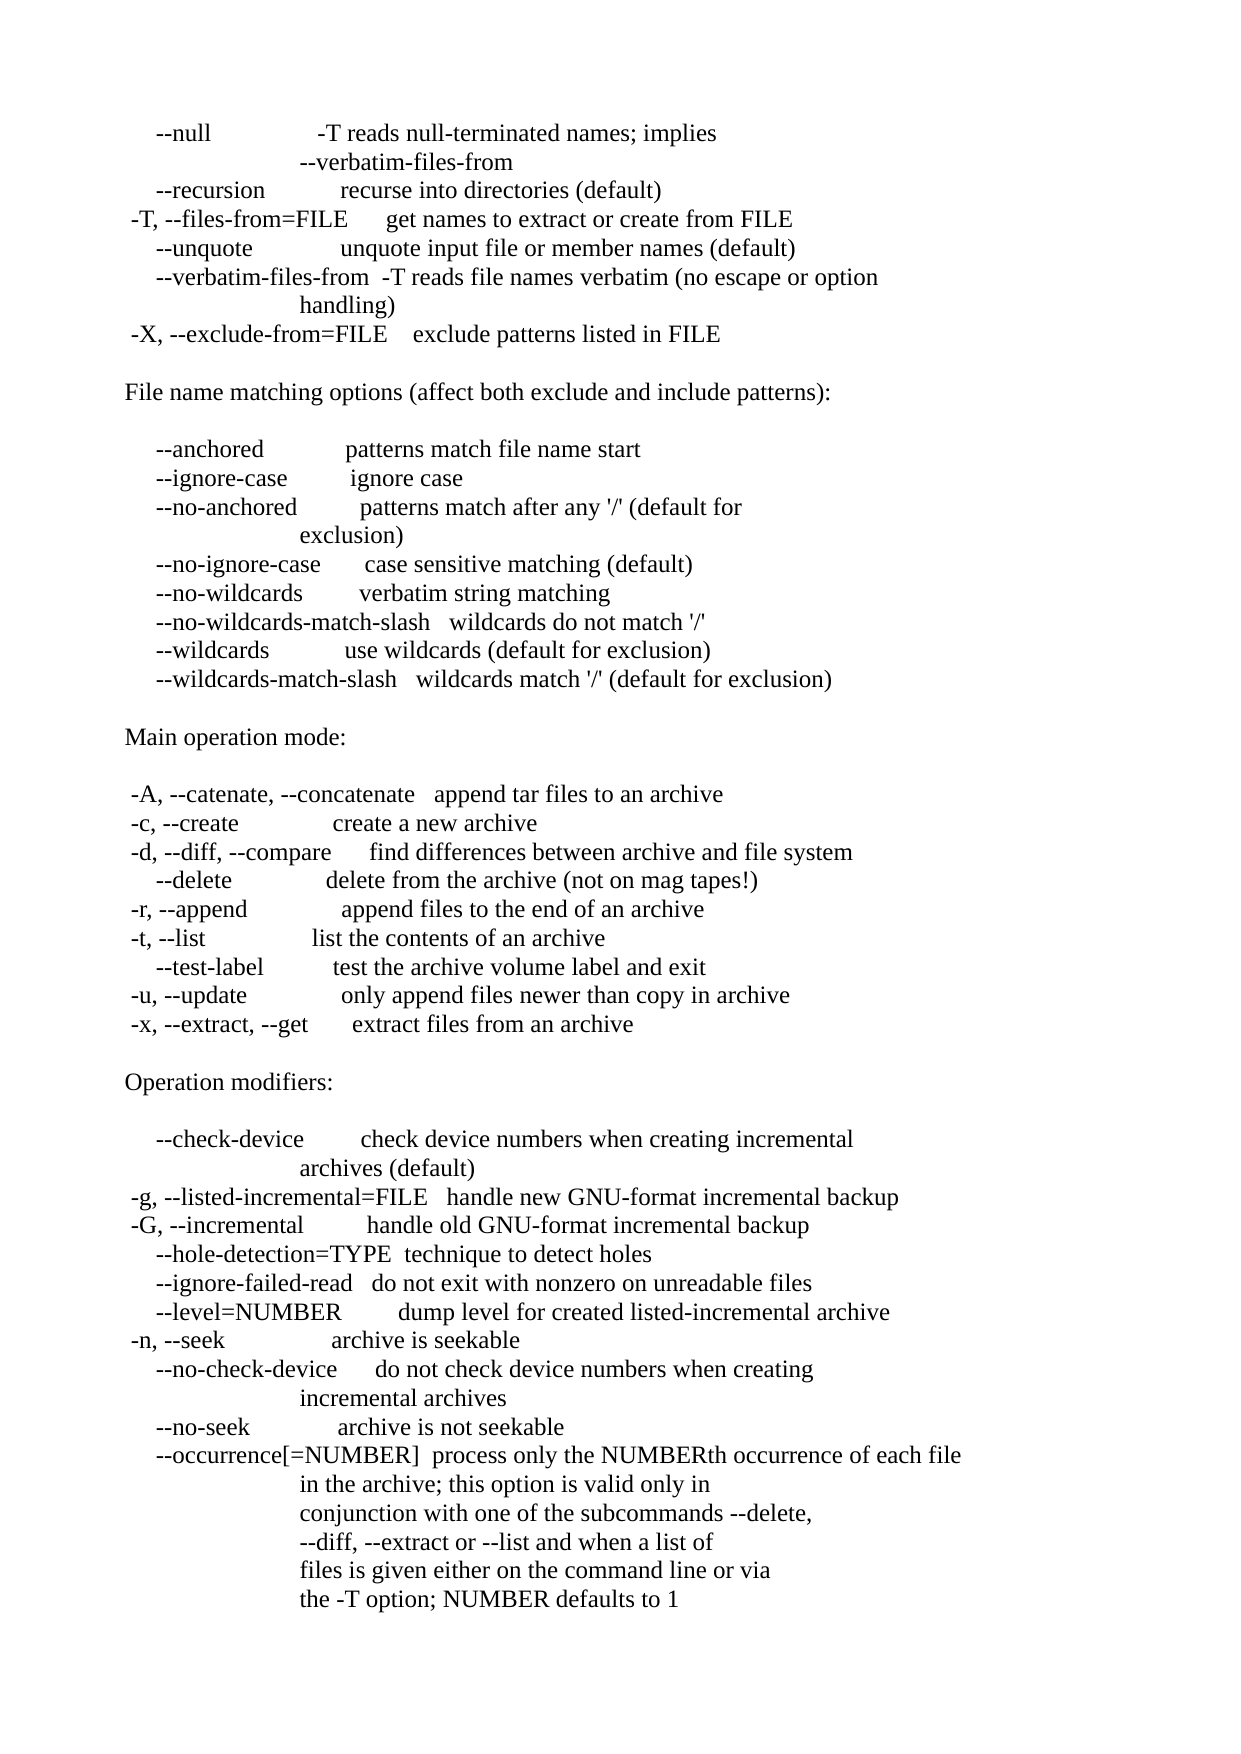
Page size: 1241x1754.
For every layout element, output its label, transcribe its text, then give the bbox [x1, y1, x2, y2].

text --no-wildcards-match-slash wildcards do not match '/' [118, 607, 1122, 636]
text --null -T reads null-terminated names; implies [118, 118, 1122, 147]
text -t, --list list the contents of an archive [118, 923, 1122, 952]
text File name matching options (affect both exclude and include patterns): [118, 377, 1122, 406]
text handling) [118, 291, 1122, 319]
text exclusion) [118, 521, 1122, 549]
text --delete delete from the archive (not on mag tapes!) [118, 866, 1122, 894]
text --level=NUMBER dump level for created listed-incremental archive [118, 1297, 1122, 1326]
text -g, --listed-incremental=FILE handle new GNU-format incremental backup [118, 1182, 1122, 1211]
text --wildcards use wildcards (default for exclusion) [118, 636, 1122, 664]
text -G, --incremental handle old GNU-format incremental backup [118, 1211, 1122, 1239]
text -T, --files-from=FILE get names to extract or create from FILE [118, 204, 1122, 233]
text incremental archives [118, 1383, 1122, 1412]
text --no-seek archive is not seekable [118, 1412, 1122, 1441]
text -A, --catenate, --concatenate append tar files to an archive [118, 779, 1122, 808]
text --no-wildcards verbatim string matching [118, 578, 1122, 607]
text -u, --update only append files newer than copy in archive [118, 981, 1122, 1009]
text --verbatim-files-from -T reads file names verbatim (no escape or option [118, 262, 1122, 291]
text -n, --seek archive is seekable [118, 1326, 1122, 1354]
text --test-label test the archive volume label and exit [118, 952, 1122, 981]
text --ignore-case ignore case [118, 463, 1122, 492]
text --anchored patterns match file name start [118, 434, 1122, 463]
text --no-anchored patterns match after any '/' (default for [118, 492, 1122, 521]
text Main operation mode: [118, 722, 1122, 751]
text --check-device check device numbers when creating incremental [118, 1124, 1122, 1153]
text --diff, --extract or --list and when a list of [118, 1527, 1122, 1556]
text --wildcards-match-slash wildcards match '/' (default for exclusion) [118, 664, 1122, 693]
text --occurrence[=NUMBER] process only the NUMBERth occurrence of each file [118, 1441, 1122, 1469]
text --recursion recurse into directories (default) [118, 176, 1122, 204]
text -r, --append append files to the end of an archive [118, 894, 1122, 923]
text conjunction with one of the subcommands --delete, [118, 1498, 1122, 1527]
text --unquote unquote input file or member names (default) [118, 233, 1122, 262]
text --no-ignore-case case sensitive matching (default) [118, 549, 1122, 578]
text --verbatim-files-from [118, 147, 1122, 176]
text -d, --diff, --compare find differences between archive and file system [118, 837, 1122, 866]
text -X, --exclude-from=FILE exclude patterns listed in FILE [118, 319, 1122, 348]
text archives (default) [118, 1153, 1122, 1182]
text -c, --create create a new archive [118, 808, 1122, 837]
text in the archive; this option is valid only in [118, 1469, 1122, 1498]
text --hole-detection=TYPE technique to detect holes [118, 1239, 1122, 1268]
text Operation modifiers: [118, 1067, 1122, 1096]
text the -T option; NUMBER defaults to 1 [118, 1584, 1122, 1613]
text files is given either on the command line or via [118, 1556, 1122, 1584]
text -x, --extract, --get extract files from an archive [118, 1009, 1122, 1038]
text --no-check-device do not check device numbers when creating [118, 1354, 1122, 1383]
text --ignore-failed-read do not exit with nonzero on unreadable files [118, 1268, 1122, 1297]
